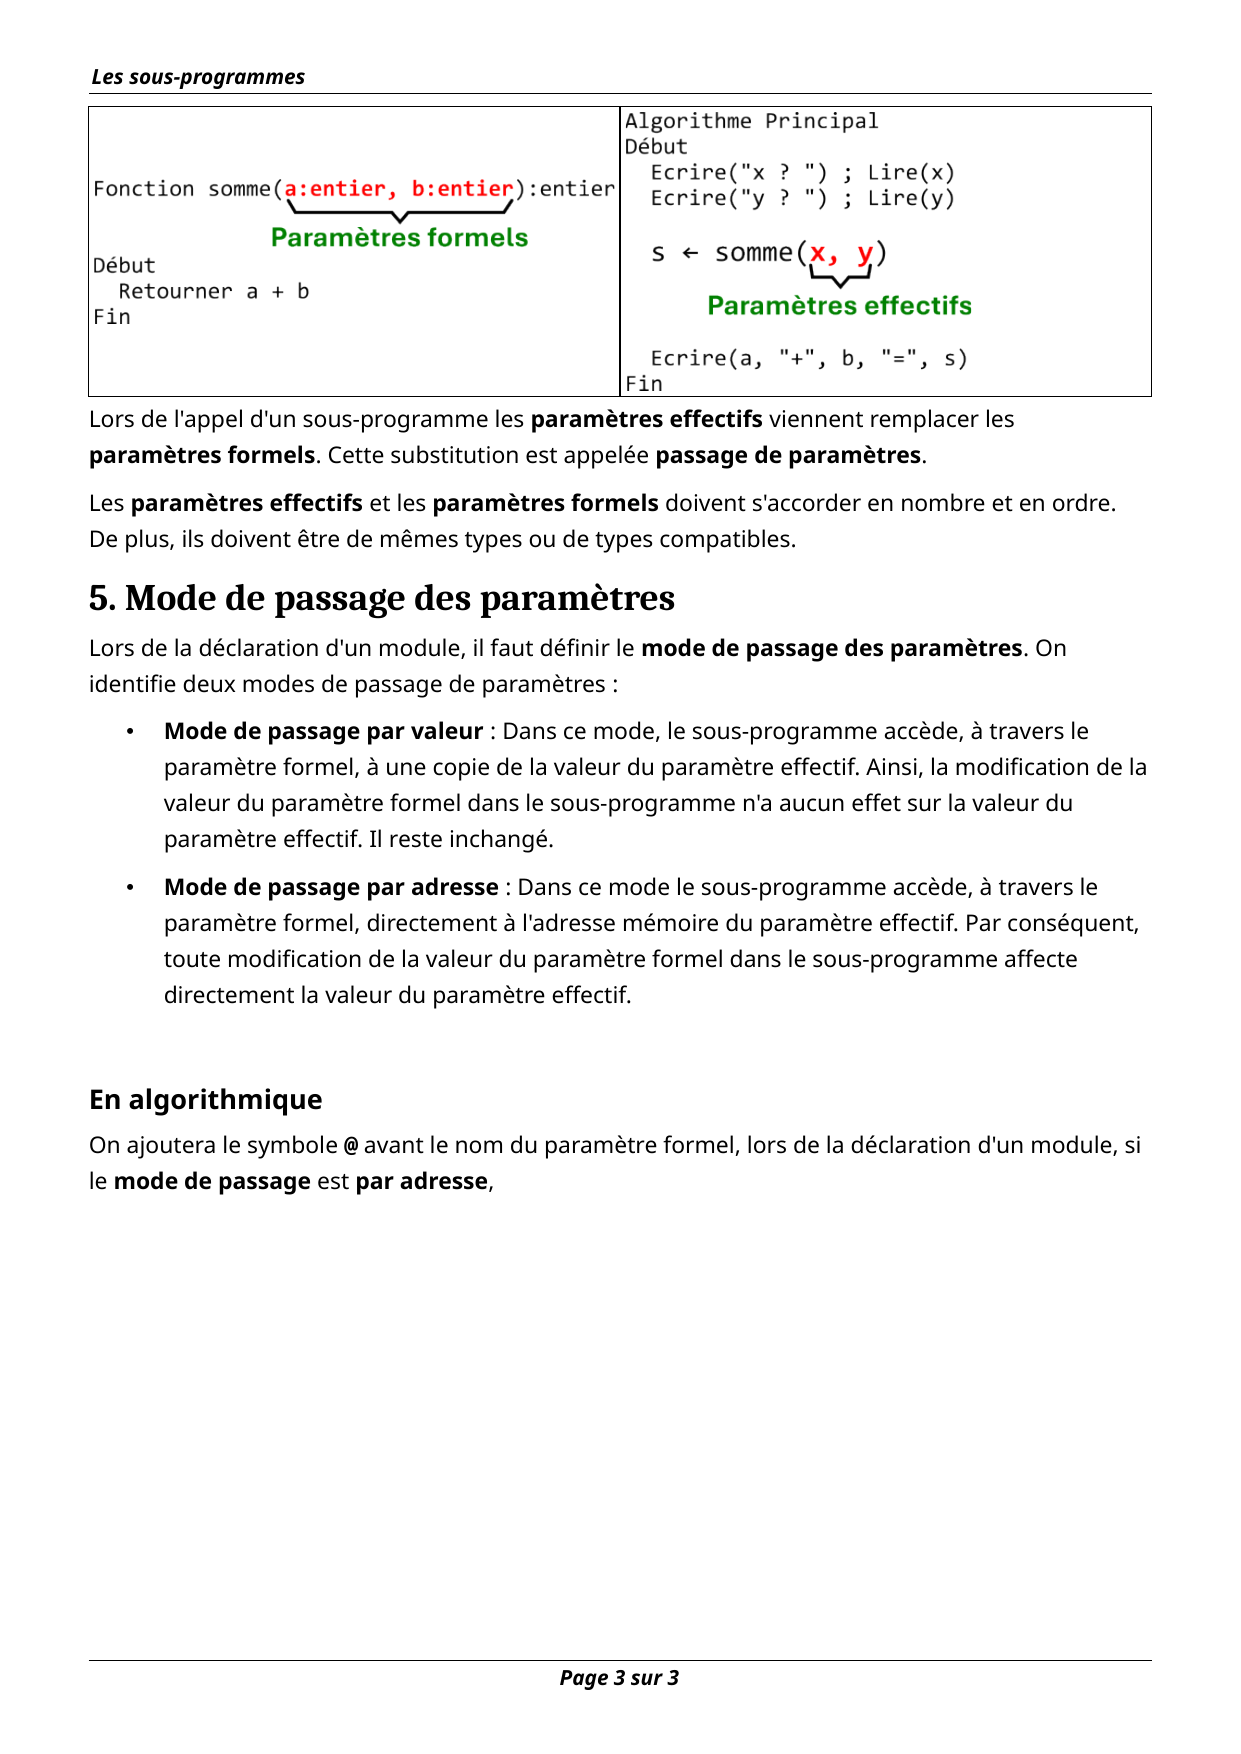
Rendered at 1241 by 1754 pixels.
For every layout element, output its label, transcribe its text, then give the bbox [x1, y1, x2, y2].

subtitle 5. Mode de passage des paramètres [88, 577, 1152, 620]
picture [625, 112, 972, 391]
list Mode de passage par valeur : Dans ce mode, le sous-programme accède, à travers le paramètre formel, à une copie de la valeur du paramètre effectif. Ainsi, la modification de la valeur du paramètre formel dans le sous-programme n'a aucun effet sur la valeur du paramètre effectif. Il reste inchangé. [126, 715, 1152, 854]
list Mode de passage par adresse : Dans ce mode le sous-programme accède, à travers le paramètre formel, directement à l'adresse mémoire du paramètre effectif. Par conséquent, toute modification de la valeur du paramètre formel dans le sous-programme affecte directement la valeur du paramètre effectif. [126, 871, 1152, 1010]
text Les paramètres effectifs et les paramètres formels doivent s'accorder en nombre et en ordre. De plus, ils doivent être de mêmes types ou de types compatibles. [88, 487, 1152, 554]
text Lors de l'appel d'un sous-programme les paramètres effectifs viennent remplacer les paramètres formels. Cette substitution est appelée passage de paramètres. [88, 403, 1152, 470]
table_cell [89, 107, 619, 396]
picture [94, 179, 615, 324]
text Lors de la déclaration d'un module, il faut définir le mode de passage des paramètres. On identifie deux modes de passage de paramètres : [88, 632, 1152, 699]
subtitle En algorithmique [88, 1080, 1152, 1117]
table_cell [621, 107, 1151, 396]
text On ajoutera le symbole @ avant le nom du paramètre formel, lors de la déclaration d'un module, si le mode de passage est par adresse, [88, 1129, 1152, 1196]
